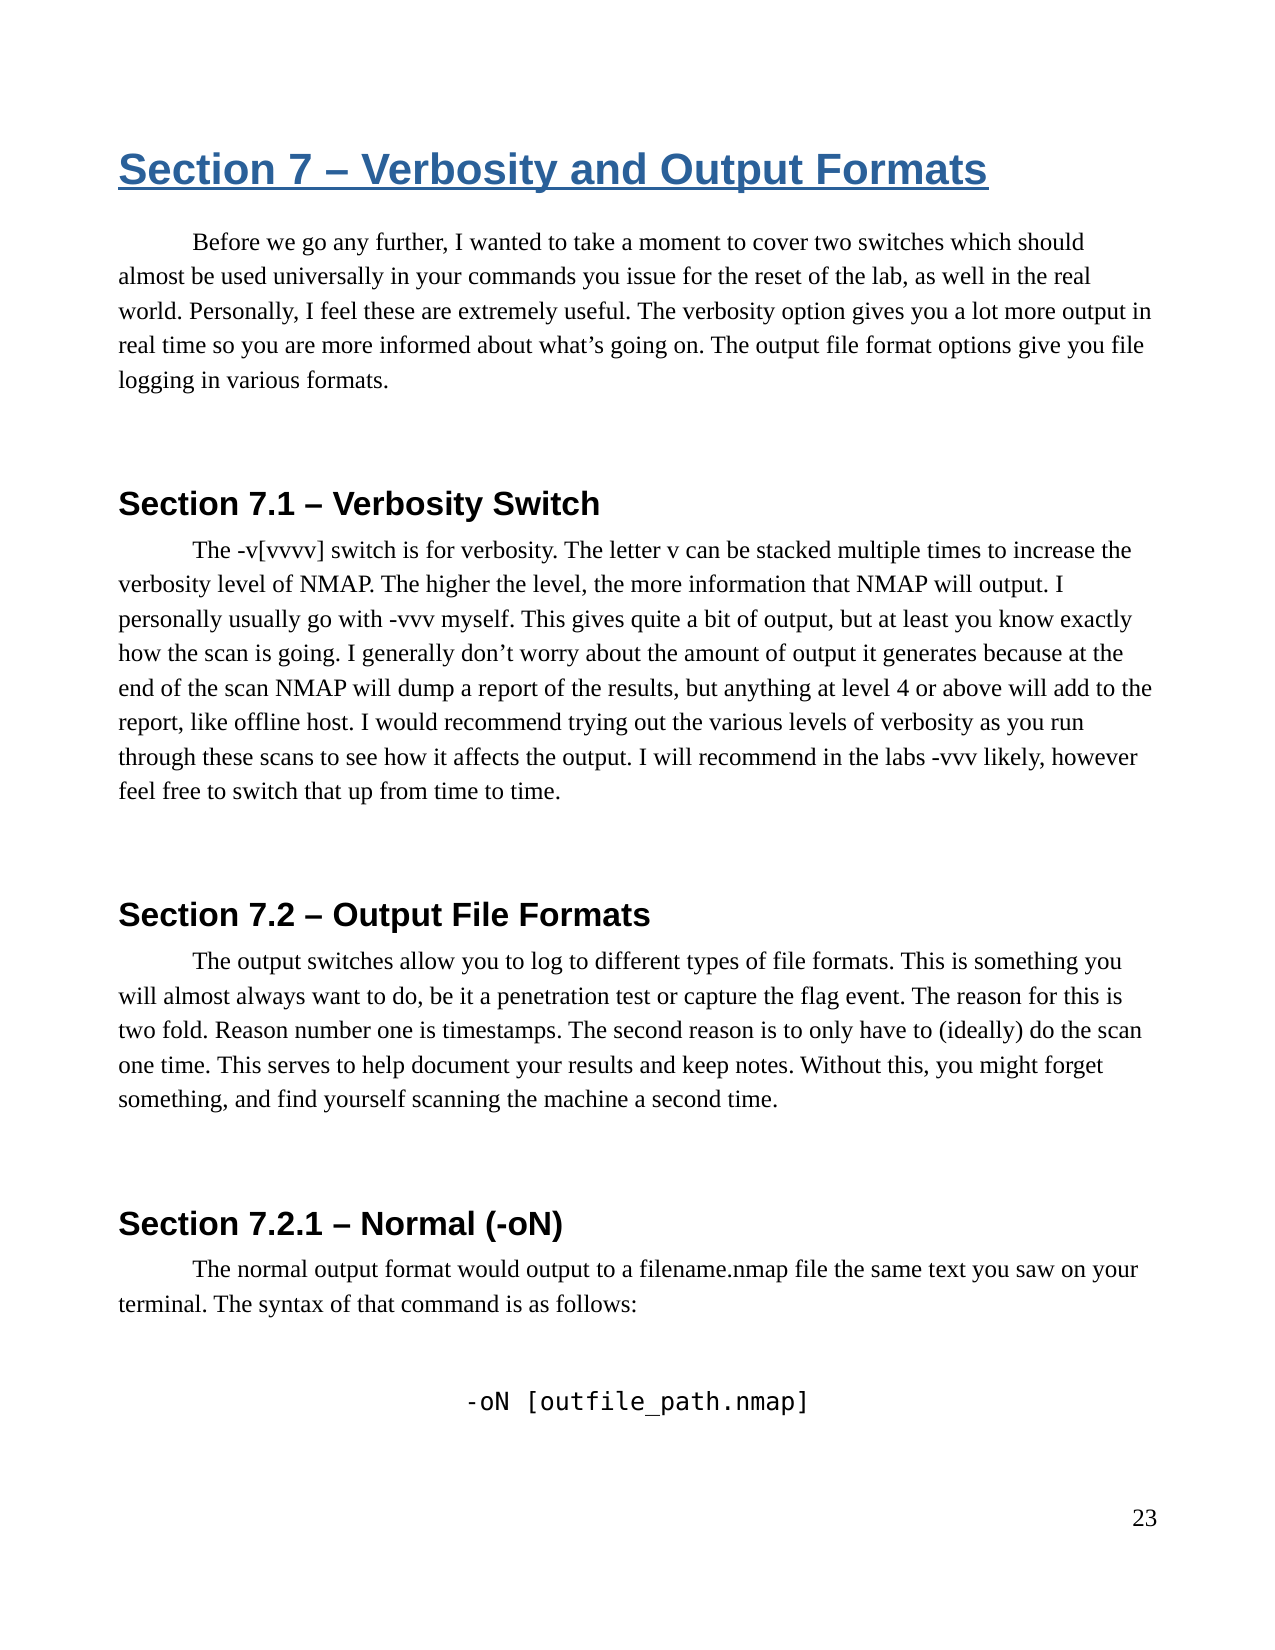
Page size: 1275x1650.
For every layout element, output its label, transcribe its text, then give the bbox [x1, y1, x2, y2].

subtitle Section 7.2 – Output File Formats [118, 895, 1157, 934]
text The normal output format would output to a filename.nmap file the same text you saw on your terminal. The syntax of that command is as follows: [118, 1254, 1157, 1318]
text The -v[vvvv] switch is for verbosity. The letter v can be stacked multiple times to increase the verbosity level of NMAP. The higher the level, the more information that NMAP will output. I personally usually go with -vvv myself. This gives quite a bit of output, but at least you know exactly how the scan is going. I generally don’t worry about the amount of output it generates because at the end of the scan NMAP will dump a report of the results, but anything at level 4 or above will add to the report, like offline host. I would recommend trying out the various levels of verbosity as you run through these scans to see how it affects the output. I will recommend in the labs -vvv likely, however feel free to switch that up from time to time. [118, 535, 1157, 805]
subtitle Section 7 – Verbosity and Output Formats [118, 144, 1157, 194]
subtitle Section 7.1 – Verbosity Switch [118, 484, 1157, 522]
subtitle Section 7.2.1 – Normal (-oN) [118, 1203, 1157, 1242]
text Before we go any further, I wanted to take a moment to cover two switches which should almost be used universally in your commands you issue for the reset of the lab, as well in the real world. Personally, I feel these are extremely useful. The verbosity option gives you a lot more output in real time so you are more informed about what’s going on. The output file format options give you file logging in various formats. [118, 227, 1157, 394]
text The output switches allow you to log to different types of file formats. This is something you will almost always want to do, be it a penetration test or capture the flag event. The reason for this is two fold. Reason number one is timestamps. The second reason is to only have to (ideally) do the scan one time. This serves to help document your results and keep notes. Without this, you might forget something, and find yourself scanning the machine a second time. [118, 946, 1157, 1113]
text -oN [outfile_path.nmap] [118, 1387, 1157, 1416]
